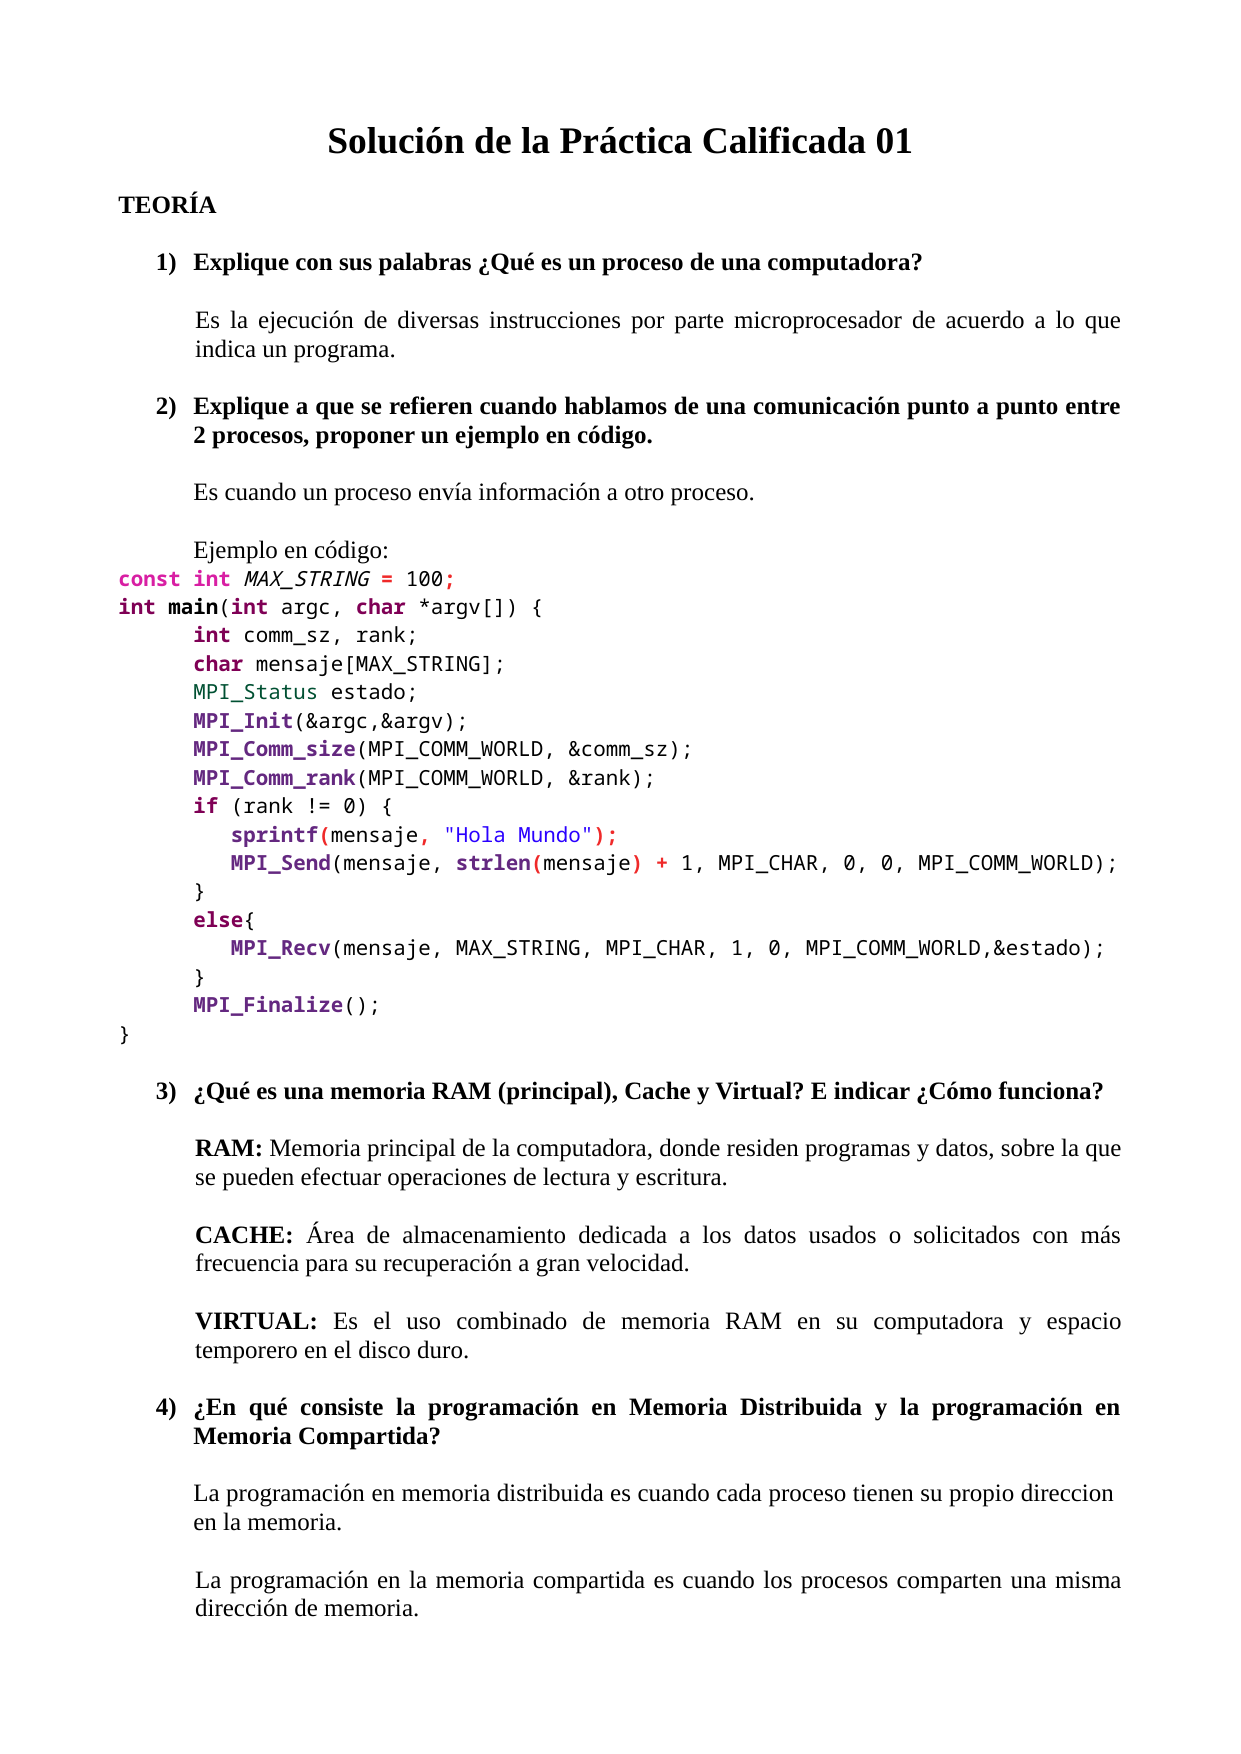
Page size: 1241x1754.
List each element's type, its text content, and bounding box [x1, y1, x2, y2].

text Es la ejecución de diversas instrucciones por parte microprocesador de acuerdo a lo que indica un programa. [165, 305, 1122, 362]
text } [118, 1019, 1122, 1047]
text TEORÍA [118, 190, 1122, 219]
text MPI_Send(mensaje, strlen(mensaje) + 1, MPI_CHAR, 0, 0, MPI_COMM_WORLD); [118, 848, 1122, 877]
list Ejemplo en código: [156, 535, 1122, 564]
list ¿En qué consiste la programación en Memoria Distribuida y la programación en Memoria Compartida? [156, 1392, 1122, 1450]
text char mensaje[MAX_STRING]; [118, 649, 1122, 677]
list Explique a que se refieren cuando hablamos de una comunicación punto a punto entre 2 procesos, proponer un ejemplo en código. [156, 391, 1122, 449]
text sprintf(mensaje, "Hola Mundo"); [118, 820, 1122, 848]
text int comm_sz, rank; [118, 621, 1122, 649]
text RAM: Memoria principal de la computadora, donde residen programas y datos, sobre la que se pueden efectuar operaciones de lectura y escritura. [159, 1133, 1122, 1191]
text La programación en la memoria compartida es cuando los procesos comparten una misma dirección de memoria. [177, 1565, 1122, 1622]
text MPI_Comm_size(MPI_COMM_WORLD, &comm_sz); [118, 734, 1122, 763]
list Es cuando un proceso envía información a otro proceso. [156, 477, 1122, 506]
list ¿Qué es una memoria RAM (principal), Cache y Virtual? E indicar ¿Cómo funciona? [156, 1076, 1122, 1105]
text MPI_Init(&argc,&argv); [118, 706, 1122, 734]
text MPI_Finalize(); [118, 990, 1122, 1019]
list Explique con sus palabras ¿Qué es un proceso de una computadora? [156, 247, 1122, 276]
text MPI_Comm_rank(MPI_COMM_WORLD, &rank); [118, 763, 1122, 791]
text MPI_Recv(mensaje, MAX_STRING, MPI_CHAR, 1, 0, MPI_COMM_WORLD,&estado); [118, 933, 1122, 962]
text Solución de la Práctica Calificada 01 [118, 118, 1122, 161]
text La programación en memoria distribuida es cuando cada proceso tienen su propio direccion en la memoria. [118, 1478, 1122, 1536]
text else{ [118, 905, 1122, 933]
text VIRTUAL: Es el uso combinado de memoria RAM en su computadora y espacio temporero en el disco duro. [159, 1306, 1122, 1363]
text if (rank != 0) { [118, 791, 1122, 820]
text const int MAX_STRING = 100; [118, 564, 1122, 592]
text MPI_Status estado; [118, 677, 1122, 706]
text CACHE: Área de almacenamiento dedicada a los datos usados o solicitados con más frecuencia para su recuperación a gran velocidad. [159, 1220, 1122, 1277]
text int main(int argc, char *argv[]) { [118, 592, 1122, 621]
text } [118, 877, 1122, 905]
text } [118, 962, 1122, 990]
